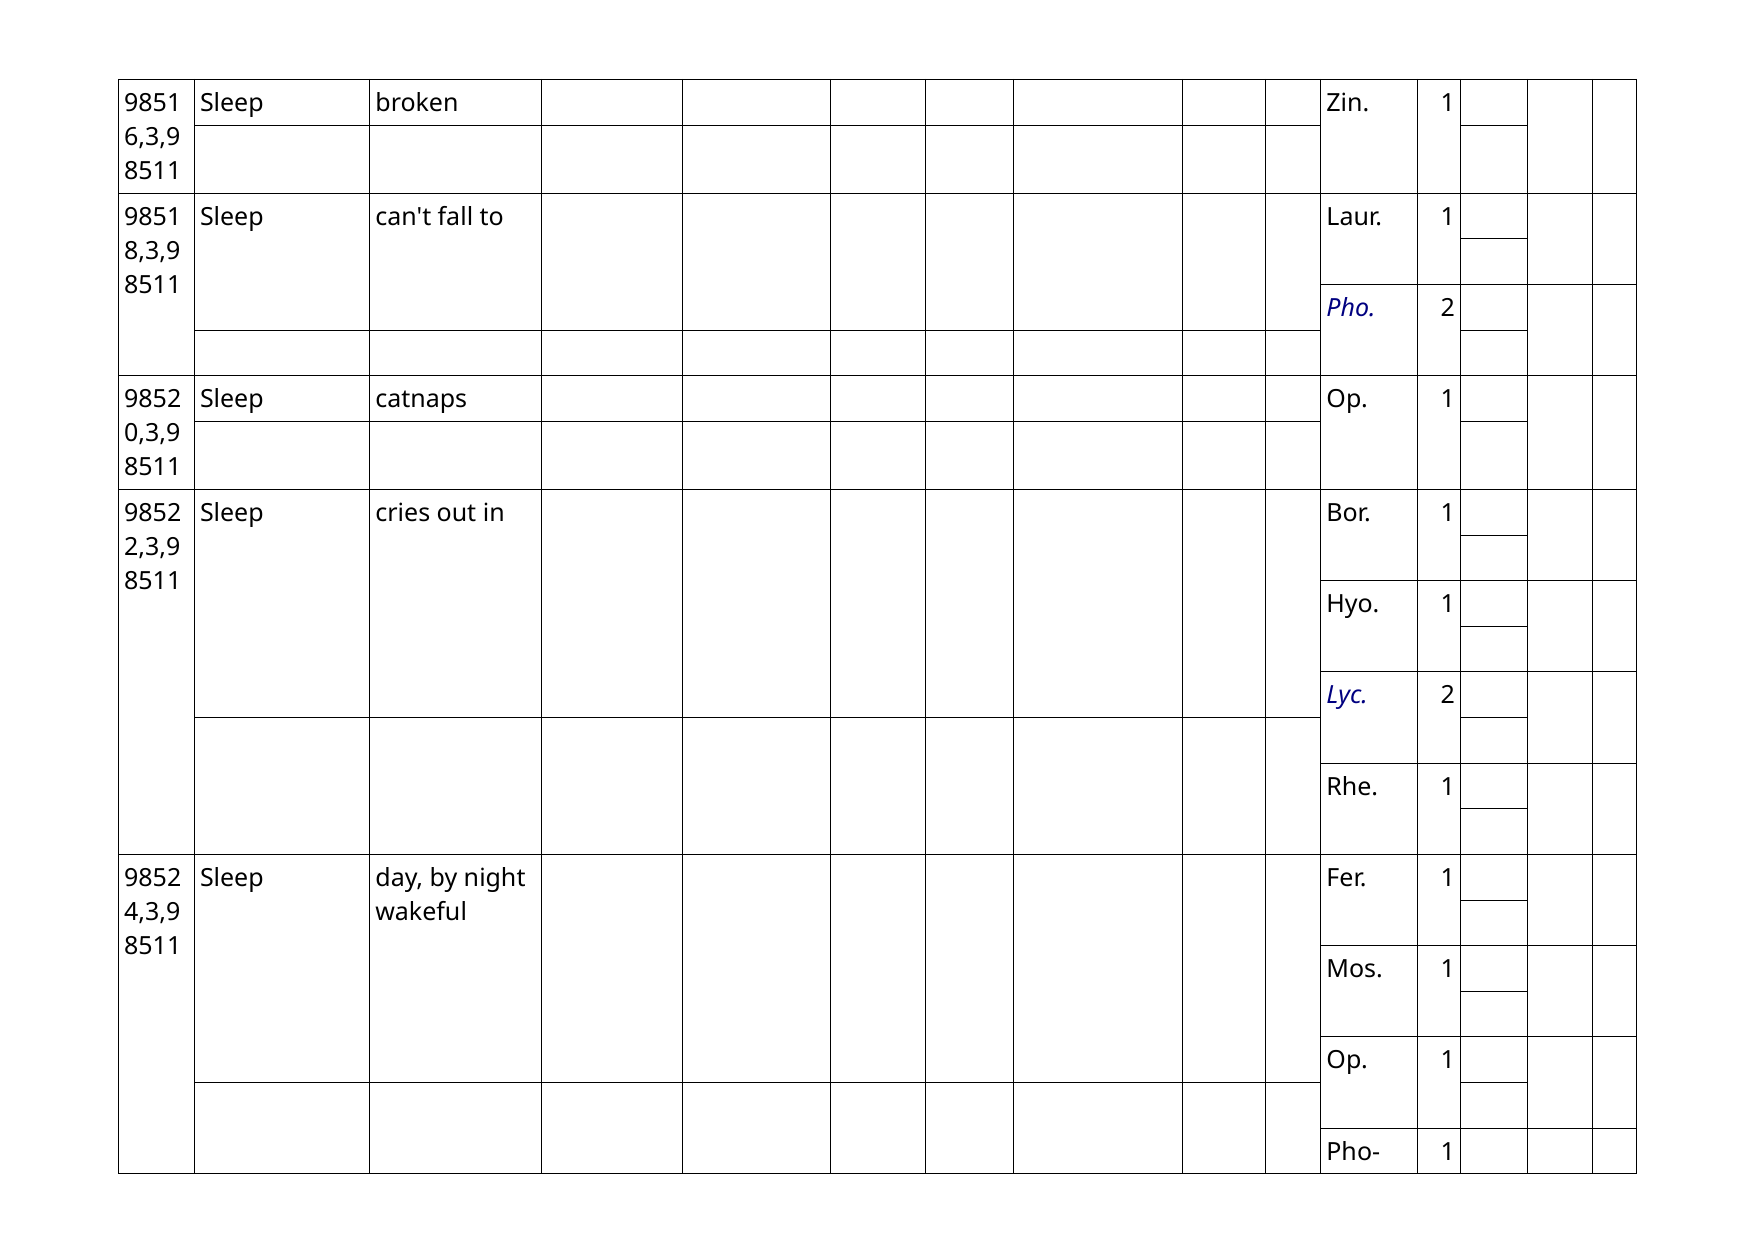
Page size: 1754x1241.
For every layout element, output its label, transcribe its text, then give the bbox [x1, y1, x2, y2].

table_cell [370, 422, 541, 489]
table_cell [831, 1083, 925, 1173]
table_cell [1593, 1037, 1636, 1128]
table_cell [683, 376, 830, 421]
table_cell [926, 80, 1013, 124]
table_cell 2 [1418, 285, 1460, 375]
table_cell [926, 490, 1013, 717]
table_cell [542, 80, 682, 124]
table_cell [1461, 581, 1527, 626]
table_cell [1528, 376, 1592, 489]
table_cell [1593, 946, 1636, 1036]
table_cell [1461, 855, 1527, 899]
table_cell [1461, 901, 1527, 945]
table_cell [1266, 194, 1320, 329]
table_cell [1461, 536, 1527, 580]
table_cell [195, 422, 369, 489]
table_cell [831, 194, 925, 329]
table_cell [1528, 764, 1592, 854]
table_cell [370, 331, 541, 375]
table_cell [1593, 285, 1636, 375]
table_cell [926, 855, 1013, 1082]
table_cell [683, 422, 830, 489]
table_cell [683, 194, 830, 329]
table_cell [1461, 239, 1527, 284]
table_cell Sleep [195, 194, 369, 329]
table_cell [1528, 194, 1592, 284]
table_cell Zin. [1321, 80, 1417, 193]
table_cell 98516,3,98511 [119, 80, 194, 193]
table_cell catnaps [370, 376, 541, 421]
table_cell [1266, 855, 1320, 1082]
table_cell 1 [1418, 764, 1460, 854]
table_cell Sleep [195, 490, 369, 717]
table_cell 98522,3,98511 [119, 490, 194, 854]
table_cell [195, 718, 369, 854]
table_cell [542, 1083, 682, 1173]
table_cell [1461, 194, 1527, 238]
table_cell [926, 126, 1013, 193]
table_cell [683, 718, 830, 854]
table_cell [1183, 126, 1265, 193]
table_cell [1014, 855, 1182, 1082]
table_cell [1461, 331, 1527, 375]
table_cell [1266, 80, 1320, 124]
table_cell [1183, 855, 1265, 1082]
table_cell 1 [1418, 855, 1460, 945]
table_cell Op. [1321, 1037, 1417, 1128]
table_cell [926, 422, 1013, 489]
table_cell [370, 1083, 541, 1173]
table_cell [1461, 490, 1527, 534]
table_cell Op. [1321, 376, 1417, 489]
table_cell [542, 490, 682, 717]
table_cell [683, 490, 830, 717]
table_cell [1593, 490, 1636, 580]
table_cell [926, 376, 1013, 421]
table_cell [926, 331, 1013, 375]
table_cell 1 [1418, 490, 1460, 580]
table_cell [542, 422, 682, 489]
table_cell [1461, 1129, 1527, 1173]
table_cell [1266, 376, 1320, 421]
table_cell [542, 126, 682, 193]
table_cell [1461, 946, 1527, 991]
table_cell [1461, 80, 1527, 124]
table_cell [683, 80, 830, 124]
table_cell [926, 718, 1013, 854]
table_cell 98518,3,98511 [119, 194, 194, 375]
table_cell [542, 718, 682, 854]
table_cell [1014, 80, 1182, 124]
table_cell Fer. [1321, 855, 1417, 945]
table_cell Mos. [1321, 946, 1417, 1036]
table_cell [370, 126, 541, 193]
table_cell [1266, 1083, 1320, 1173]
table_cell [1461, 422, 1527, 489]
table_cell [831, 376, 925, 421]
table_cell day, by night wakeful [370, 855, 541, 1082]
table_cell 1 [1418, 1129, 1460, 1173]
table_cell Rhe. [1321, 764, 1417, 854]
table_cell [926, 1083, 1013, 1173]
table_cell Bor. [1321, 490, 1417, 580]
table_cell [1183, 331, 1265, 375]
table_cell [1593, 1129, 1636, 1173]
table_cell [831, 331, 925, 375]
table_cell [370, 718, 541, 854]
table_cell [1528, 285, 1592, 375]
table_cell [1528, 946, 1592, 1036]
table_cell 1 [1418, 946, 1460, 1036]
table_cell Sleep [195, 855, 369, 1082]
table_cell broken [370, 80, 541, 124]
table_cell 1 [1418, 376, 1460, 489]
table_cell [831, 80, 925, 124]
table_cell [683, 126, 830, 193]
table_cell [1014, 194, 1182, 329]
table_cell Sleep [195, 376, 369, 421]
table_cell Hyo. [1321, 581, 1417, 671]
table_cell Pho- [1321, 1129, 1417, 1173]
table_cell [1461, 1037, 1527, 1082]
table_cell Laur. [1321, 194, 1417, 284]
table_cell [1266, 331, 1320, 375]
table_cell [1266, 126, 1320, 193]
table_cell 1 [1418, 1037, 1460, 1128]
table_cell can't fall to [370, 194, 541, 329]
table_cell [1528, 1129, 1592, 1173]
table_cell [542, 855, 682, 1082]
table_cell 1 [1418, 194, 1460, 284]
table_cell Sleep [195, 80, 369, 124]
table_cell [1266, 422, 1320, 489]
table_cell [683, 855, 830, 1082]
table_cell [1461, 672, 1527, 717]
table_cell [542, 331, 682, 375]
table_cell [1593, 194, 1636, 284]
table_cell [1593, 80, 1636, 193]
table_cell [1014, 422, 1182, 489]
table_cell 98520,3,98511 [119, 376, 194, 489]
table_cell [1266, 718, 1320, 854]
table_cell [1528, 490, 1592, 580]
table_cell [1183, 422, 1265, 489]
table_cell [542, 376, 682, 421]
table_cell [1528, 581, 1592, 671]
table_cell [1461, 627, 1527, 671]
table_cell [1461, 285, 1527, 329]
table_cell [831, 718, 925, 854]
table_cell [1593, 764, 1636, 854]
table_cell 2 [1418, 672, 1460, 763]
table_cell [195, 126, 369, 193]
table_cell [1593, 672, 1636, 763]
table_cell [1528, 1037, 1592, 1128]
table_cell [1461, 809, 1527, 854]
table_cell [1528, 855, 1592, 945]
table_cell [1593, 581, 1636, 671]
table_cell [1461, 764, 1527, 808]
table_cell [683, 1083, 830, 1173]
table_cell [831, 490, 925, 717]
table_cell [1528, 80, 1592, 193]
table_cell [1014, 490, 1182, 717]
table_cell [831, 855, 925, 1082]
table_cell [1014, 331, 1182, 375]
table_cell [1183, 490, 1265, 717]
table_cell [1461, 126, 1527, 193]
table_cell [1014, 376, 1182, 421]
table_cell cries out in [370, 490, 541, 717]
table_cell [1183, 718, 1265, 854]
table_cell [1593, 855, 1636, 945]
table_cell [1528, 672, 1592, 763]
table_cell [683, 331, 830, 375]
table_cell [1014, 126, 1182, 193]
table_cell [1183, 376, 1265, 421]
table_cell [1461, 1083, 1527, 1128]
table_cell [195, 1083, 369, 1173]
table_cell [926, 194, 1013, 329]
table_cell Pho. [1321, 285, 1417, 375]
table_cell [1183, 1083, 1265, 1173]
table_cell [1183, 80, 1265, 124]
table_cell [831, 422, 925, 489]
table_cell 98524,3,98511 [119, 855, 194, 1173]
table_cell [1593, 376, 1636, 489]
table_cell [1461, 718, 1527, 763]
table_cell [1461, 992, 1527, 1036]
table_cell [1461, 376, 1527, 421]
table_cell [1014, 718, 1182, 854]
table_cell 1 [1418, 581, 1460, 671]
table_cell [1014, 1083, 1182, 1173]
table_cell [1266, 490, 1320, 717]
table_cell Lyc. [1321, 672, 1417, 763]
table_cell [195, 331, 369, 375]
table_cell 1 [1418, 80, 1460, 193]
table_cell [1183, 194, 1265, 329]
table_cell [542, 194, 682, 329]
table_cell [831, 126, 925, 193]
